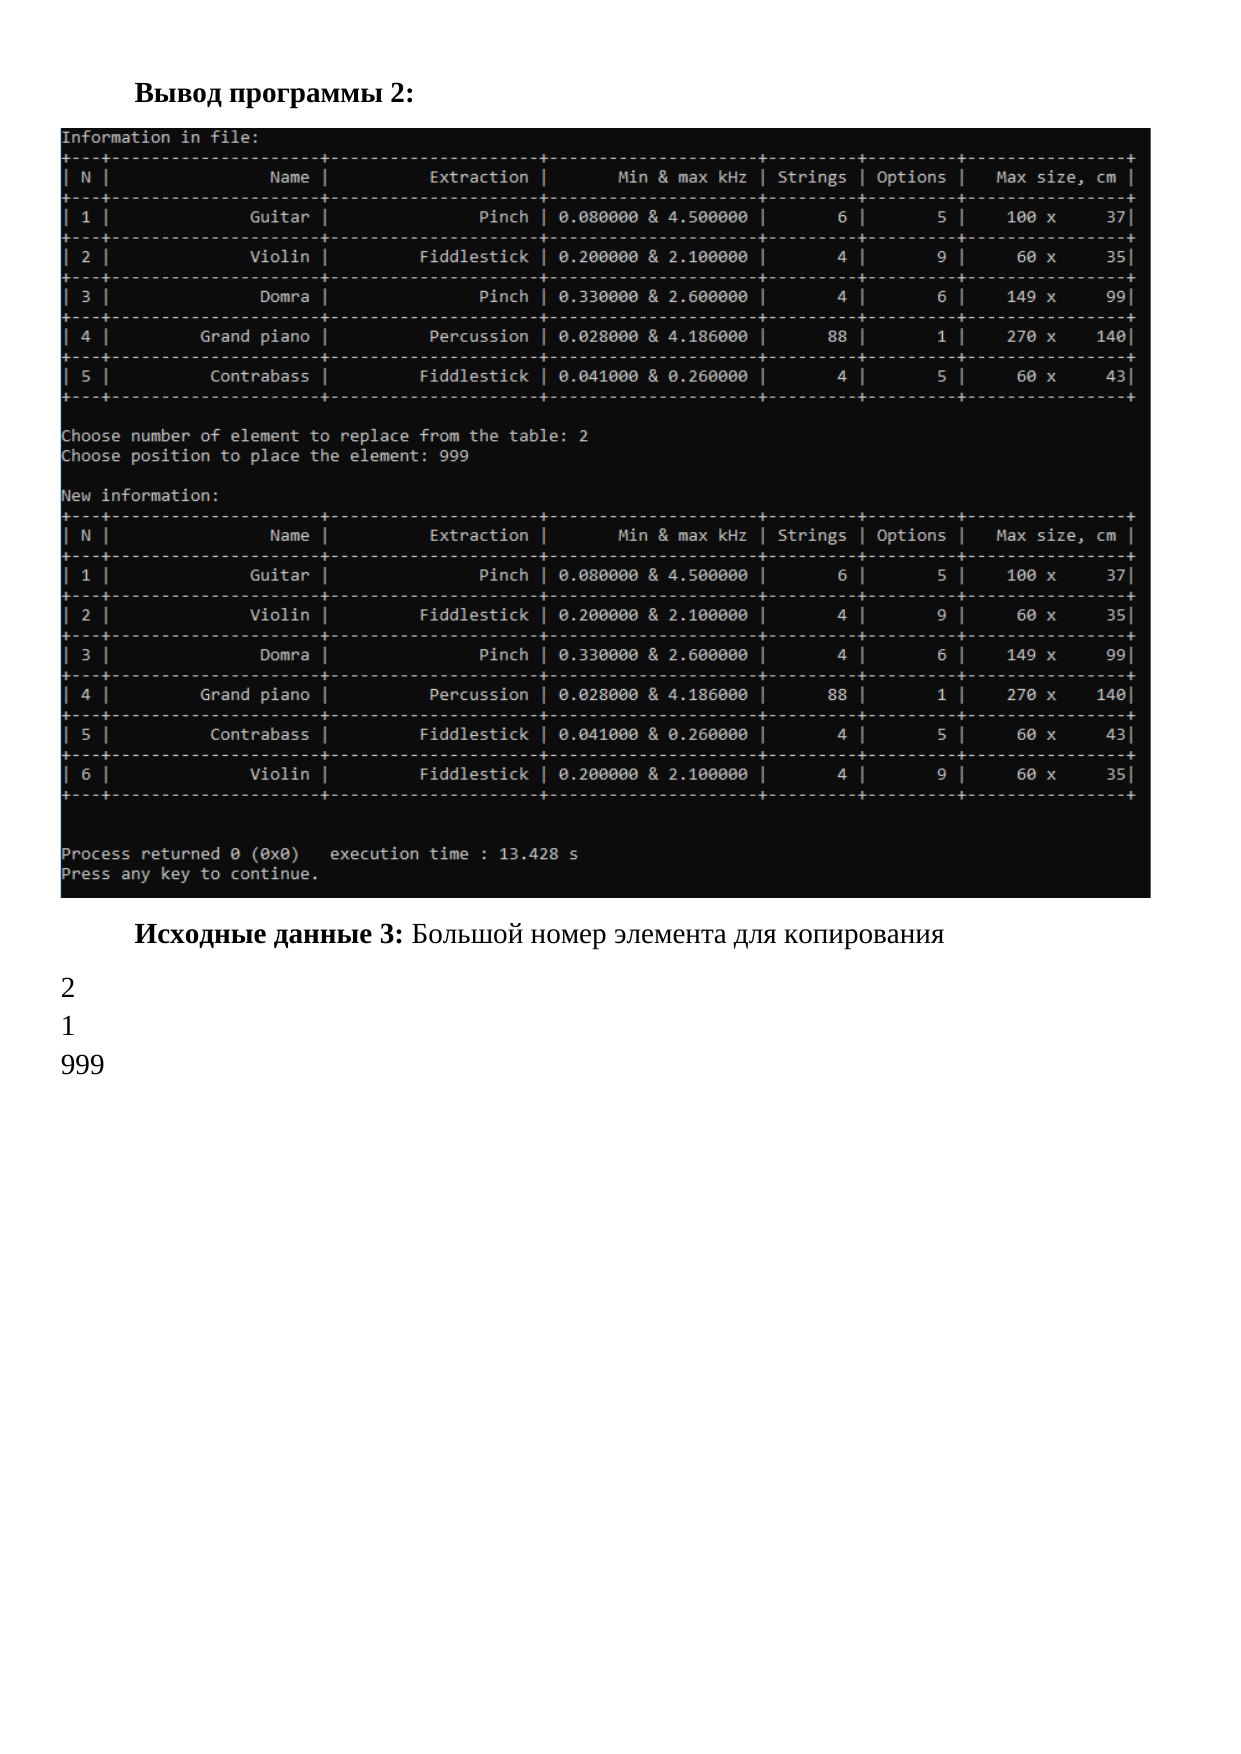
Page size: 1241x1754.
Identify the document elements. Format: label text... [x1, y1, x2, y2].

text Исходные данные 3: Большой номер элемента для копирования [61, 917, 1151, 950]
text Вывод программы 2: [61, 75, 1151, 108]
text 2 1 999 [61, 970, 1151, 1080]
